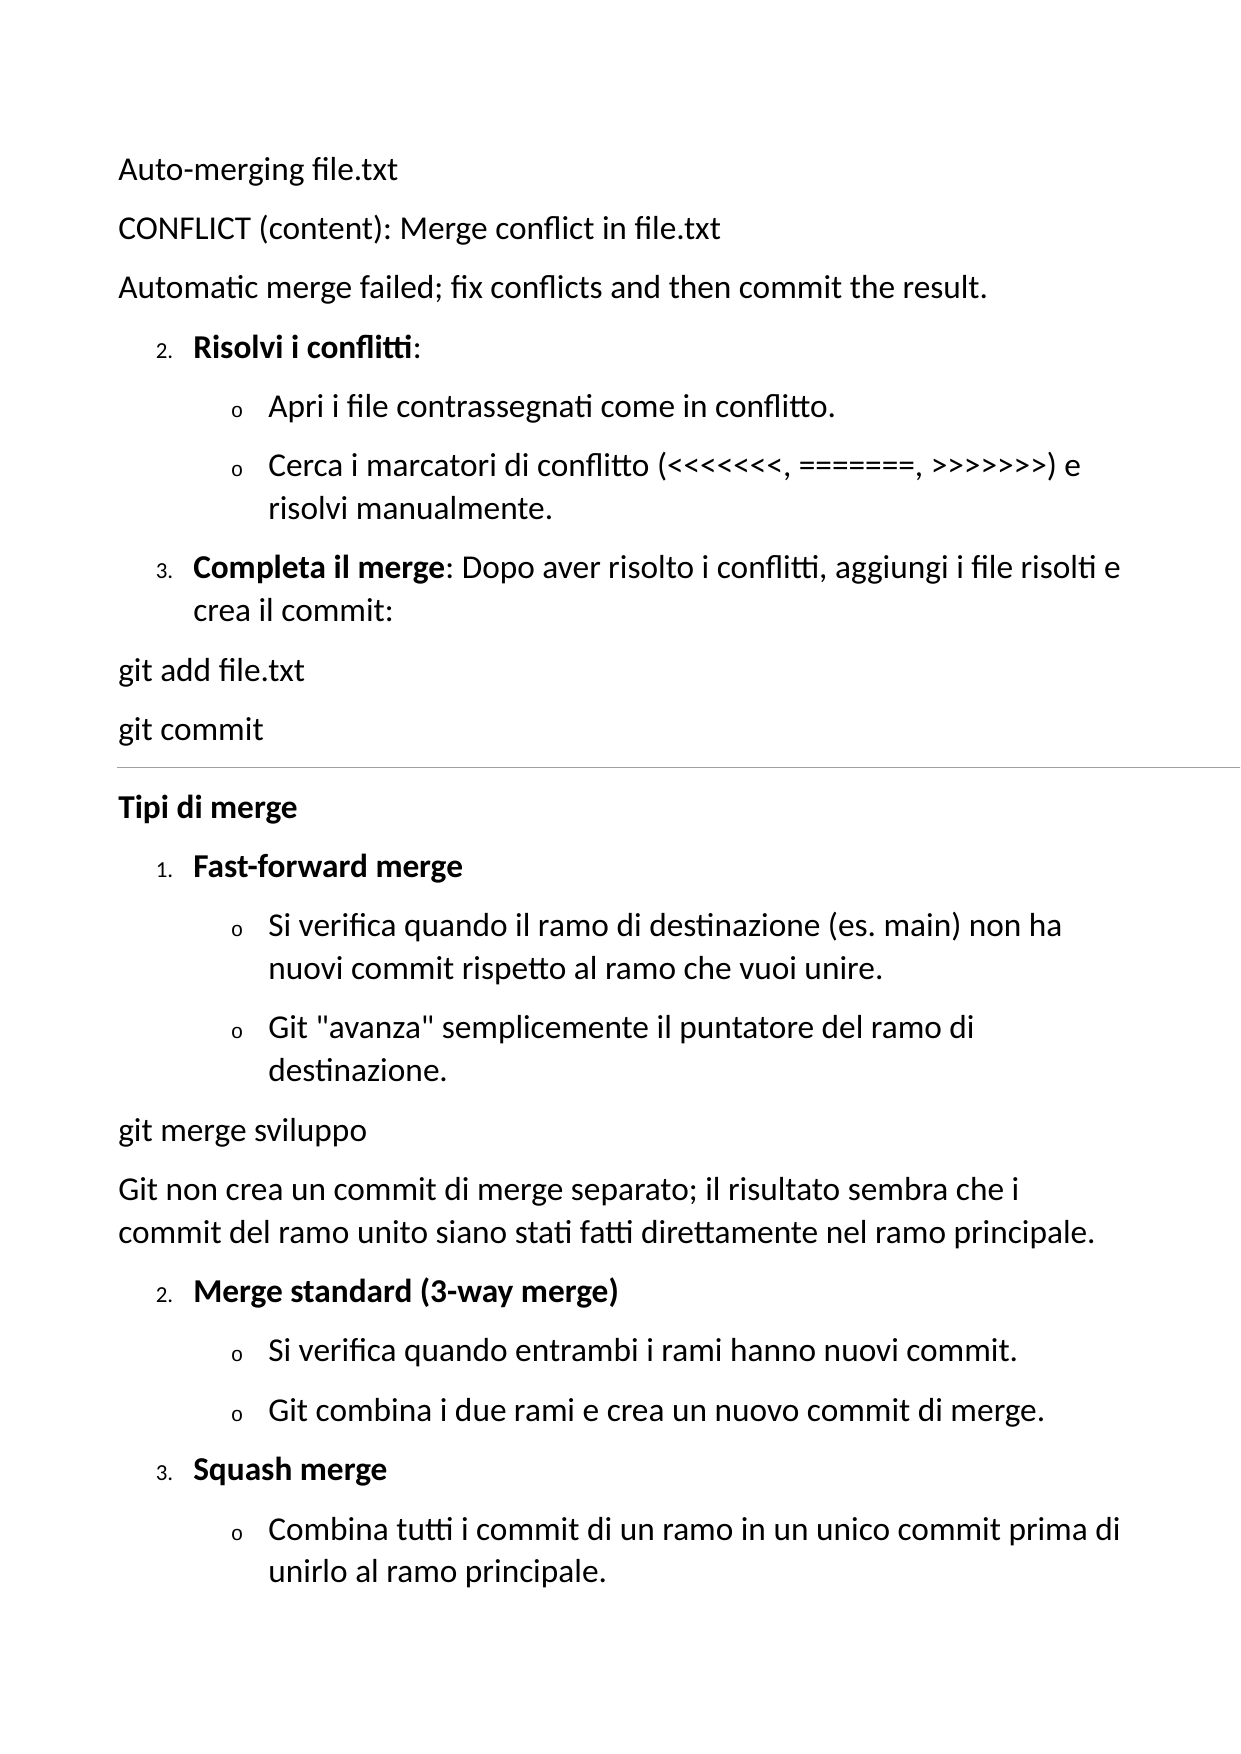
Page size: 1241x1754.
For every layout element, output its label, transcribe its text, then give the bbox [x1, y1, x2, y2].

text Automatic merge failed; fix conflicts and then commit the result. [118, 266, 1122, 307]
text git merge sviluppo [118, 1109, 1122, 1149]
list Cerca i marcatori di conflitto (<<<<<<<, =======, >>>>>>>) e risolvi manualmente. [231, 444, 1122, 528]
text CONFLICT (content): Merge conflict in file.txt [118, 207, 1122, 248]
list Git "avanza" semplicemente il puntatore del ramo di destinazione. [231, 1007, 1122, 1090]
text Auto-merging file.txt [118, 148, 1122, 188]
list Git combina i due rami e crea un nuovo commit di merge. [231, 1389, 1122, 1429]
text Git non crea un commit di merge separato; il risultato sembra che i commit del ramo unito siano stati fatti direttamente nel ramo principale. [118, 1168, 1122, 1251]
text git commit [118, 708, 1122, 749]
text git add file.txt [118, 649, 1122, 689]
list Si verifica quando il ramo di destinazione (es. main) non ha nuovi commit rispetto al ramo che vuoi unire. [231, 904, 1122, 988]
text Tipi di merge [118, 786, 1122, 826]
list Squash merge [156, 1448, 1122, 1489]
list Combina tutti i commit di un ramo in un unico commit prima di unirlo al ramo principale. [231, 1508, 1122, 1591]
list Fast-forward merge [156, 845, 1122, 886]
list Risolvi i conflitti: [156, 326, 1122, 366]
list Merge standard (3-way merge) [156, 1270, 1122, 1311]
list Completa il merge: Dopo aver risolto i conflitti, aggiungi i file risolti e crea il commit: [156, 547, 1122, 630]
list Apri i file contrassegnati come in conflitto. [231, 385, 1122, 426]
list Si verifica quando entrambi i rami hanno nuovi commit. [231, 1329, 1122, 1370]
